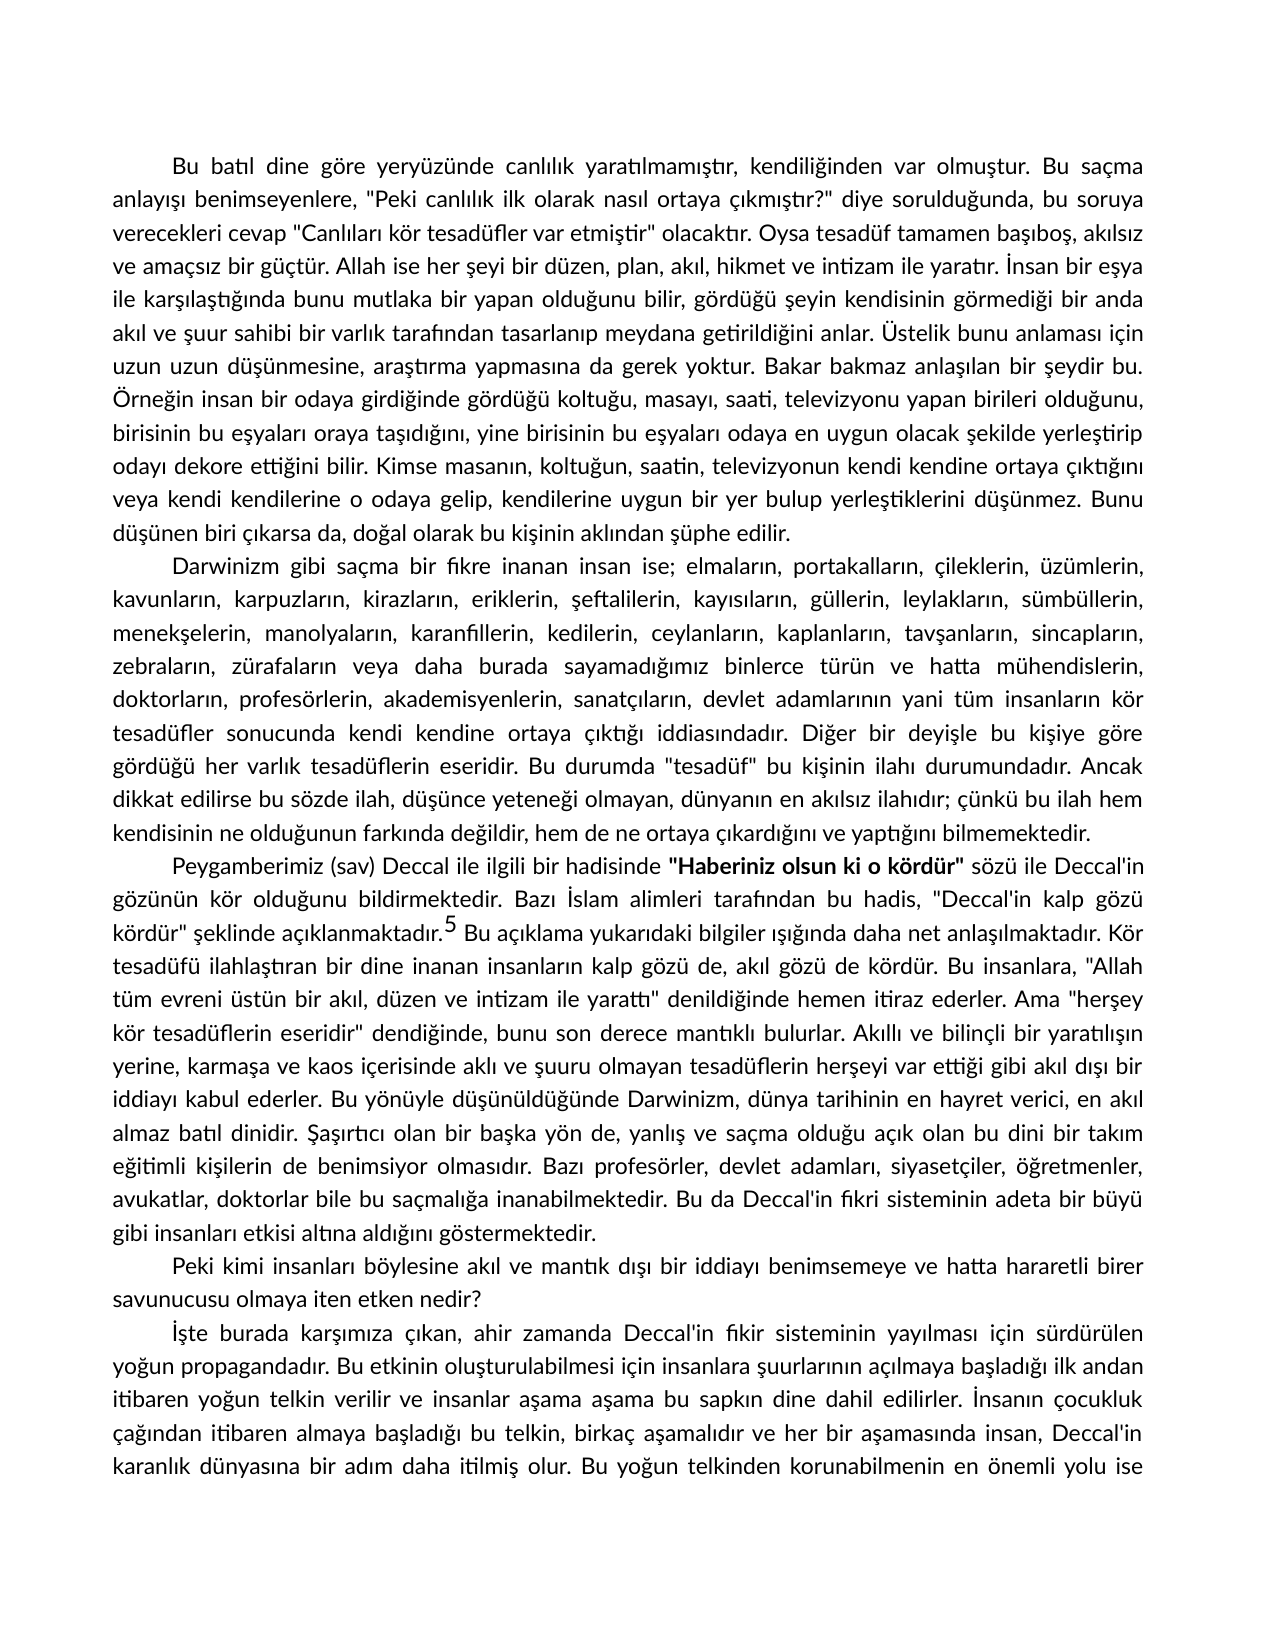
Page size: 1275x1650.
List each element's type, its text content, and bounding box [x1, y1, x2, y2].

text Bu batıl dine göre yeryüzünde canlılık yaratılmamıştır, kendiliğinden var olmuştur. Bu saçma anlayışı benimseyenlere, "Peki canlılık ilk olarak nasıl ortaya çıkmıştır?" diye sorulduğunda, bu soruya verecekleri cevap "Canlıları kör tesadüfler var etmiştir" olacaktır. Oysa tesadüf tamamen başıboş, akılsız ve amaçsız bir güçtür. Allah ise her şeyi bir düzen, plan, akıl, hikmet ve intizam ile yaratır. İnsan bir eşya ile karşılaştığında bunu mutlaka bir yapan olduğunu bilir, gördüğü şeyin kendisinin görmediği bir anda akıl ve şuur sahibi bir varlık tarafından tasarlanıp meydana getirildiğini anlar. Üstelik bunu anlaması için uzun uzun düşünmesine, araştırma yapmasına da gerek yoktur. Bakar bakmaz anlaşılan bir şeydir bu. Örneğin insan bir odaya girdiğinde gördüğü koltuğu, masayı, saati, televizyonu yapan birileri olduğunu, birisinin bu eşyaları oraya taşıdığını, yine birisinin bu eşyaları odaya en uygun olacak şekilde yerleştirip odayı dekore ettiğini bilir. Kimse masanın, koltuğun, saatin, televizyonun kendi kendine ortaya çıktığını veya kendi kendilerine o odaya gelip, kendilerine uygun bir yer bulup yerleştiklerini düşünmez. Bunu düşünen biri çıkarsa da, doğal olarak bu kişinin aklından şüphe edilir. [112, 148, 1145, 548]
text Peygamberimiz (sav) Deccal ile ilgili bir hadisinde "Haberiniz olsun ki o kördür" sözü ile Deccal'in gözünün kör olduğunu bildirmektedir. Bazı İslam alimleri tarafından bu hadis, "Deccal'in kalp gözü kördür" şeklinde açıklanmaktadır.5 Bu açıklama yukarıdaki bilgiler ışığında daha net anlaşılmaktadır. Kör tesadüfü ilahlaştıran bir dine inanan insanların kalp gözü de, akıl gözü de kördür. Bu insanlara, "Allah tüm evreni üstün bir akıl, düzen ve intizam ile yarattı" denildiğinde hemen itiraz ederler. Ama "herşey kör tesadüflerin eseridir" dendiğinde, bunu son derece mantıklı bulurlar. Akıllı ve bilinçli bir yaratılışın yerine, karmaşa ve kaos içerisinde aklı ve şuuru olmayan tesadüflerin herşeyi var ettiği gibi akıl dışı bir iddiayı kabul ederler. Bu yönüyle düşünüldüğünde Darwinizm, dünya tarihinin en hayret verici, en akıl almaz batıl dinidir. Şaşırtıcı olan bir başka yön de, yanlış ve saçma olduğu açık olan bu dini bir takım eğitimli kişilerin de benimsiyor olmasıdır. Bazı profesörler, devlet adamları, siyasetçiler, öğretmenler, avukatlar, doktorlar bile bu saçmalığa inanabilmektedir. Bu da Deccal'in fikri sisteminin adeta bir büyü gibi insanları etkisi altına aldığını göstermektedir. [112, 848, 1145, 1248]
text İşte burada karşımıza çıkan, ahir zamanda Deccal'in fikir sisteminin yayılması için sürdürülen yoğun propagandadır. Bu etkinin oluşturulabilmesi için insanlara şuurlarının açılmaya başladığı ilk andan itibaren yoğun telkin verilir ve insanlar aşama aşama bu sapkın dine dahil edilirler. İnsanın çocukluk çağından itibaren almaya başladığı bu telkin, birkaç aşamalıdır ve her bir aşamasında insan, Deccal'in karanlık dünyasına bir adım daha itilmiş olur. Bu yoğun telkinden korunabilmenin en önemli yolu ise [112, 1314, 1145, 1481]
text Darwinizm gibi saçma bir fikre inanan insan ise; elmaların, portakalların, çileklerin, üzümlerin, kavunların, karpuzların, kirazların, eriklerin, şeftalilerin, kayısıların, güllerin, leylakların, sümbüllerin, menekşelerin, manolyaların, karanfillerin, kedilerin, ceylanların, kaplanların, tavşanların, sincapların, zebraların, zürafaların veya daha burada sayamadığımız binlerce türün ve hatta mühendislerin, doktorların, profesörlerin, akademisyenlerin, sanatçıların, devlet adamlarının yani tüm insanların kör tesadüfler sonucunda kendi kendine ortaya çıktığı iddiasındadır. Diğer bir deyişle bu kişiye göre gördüğü her varlık tesadüflerin eseridir. Bu durumda "tesadüf" bu kişinin ilahı durumundadır. Ancak dikkat edilirse bu sözde ilah, düşünce yeteneği olmayan, dünyanın en akılsız ilahıdır; çünkü bu ilah hem kendisinin ne olduğunun farkında değildir, hem de ne ortaya çıkardığını ve yaptığını bilmemektedir. [112, 548, 1145, 848]
text Peki kimi insanları böylesine akıl ve mantık dışı bir iddiayı benimsemeye ve hatta hararetli birer savunucusu olmaya iten etken nedir? [112, 1248, 1145, 1314]
